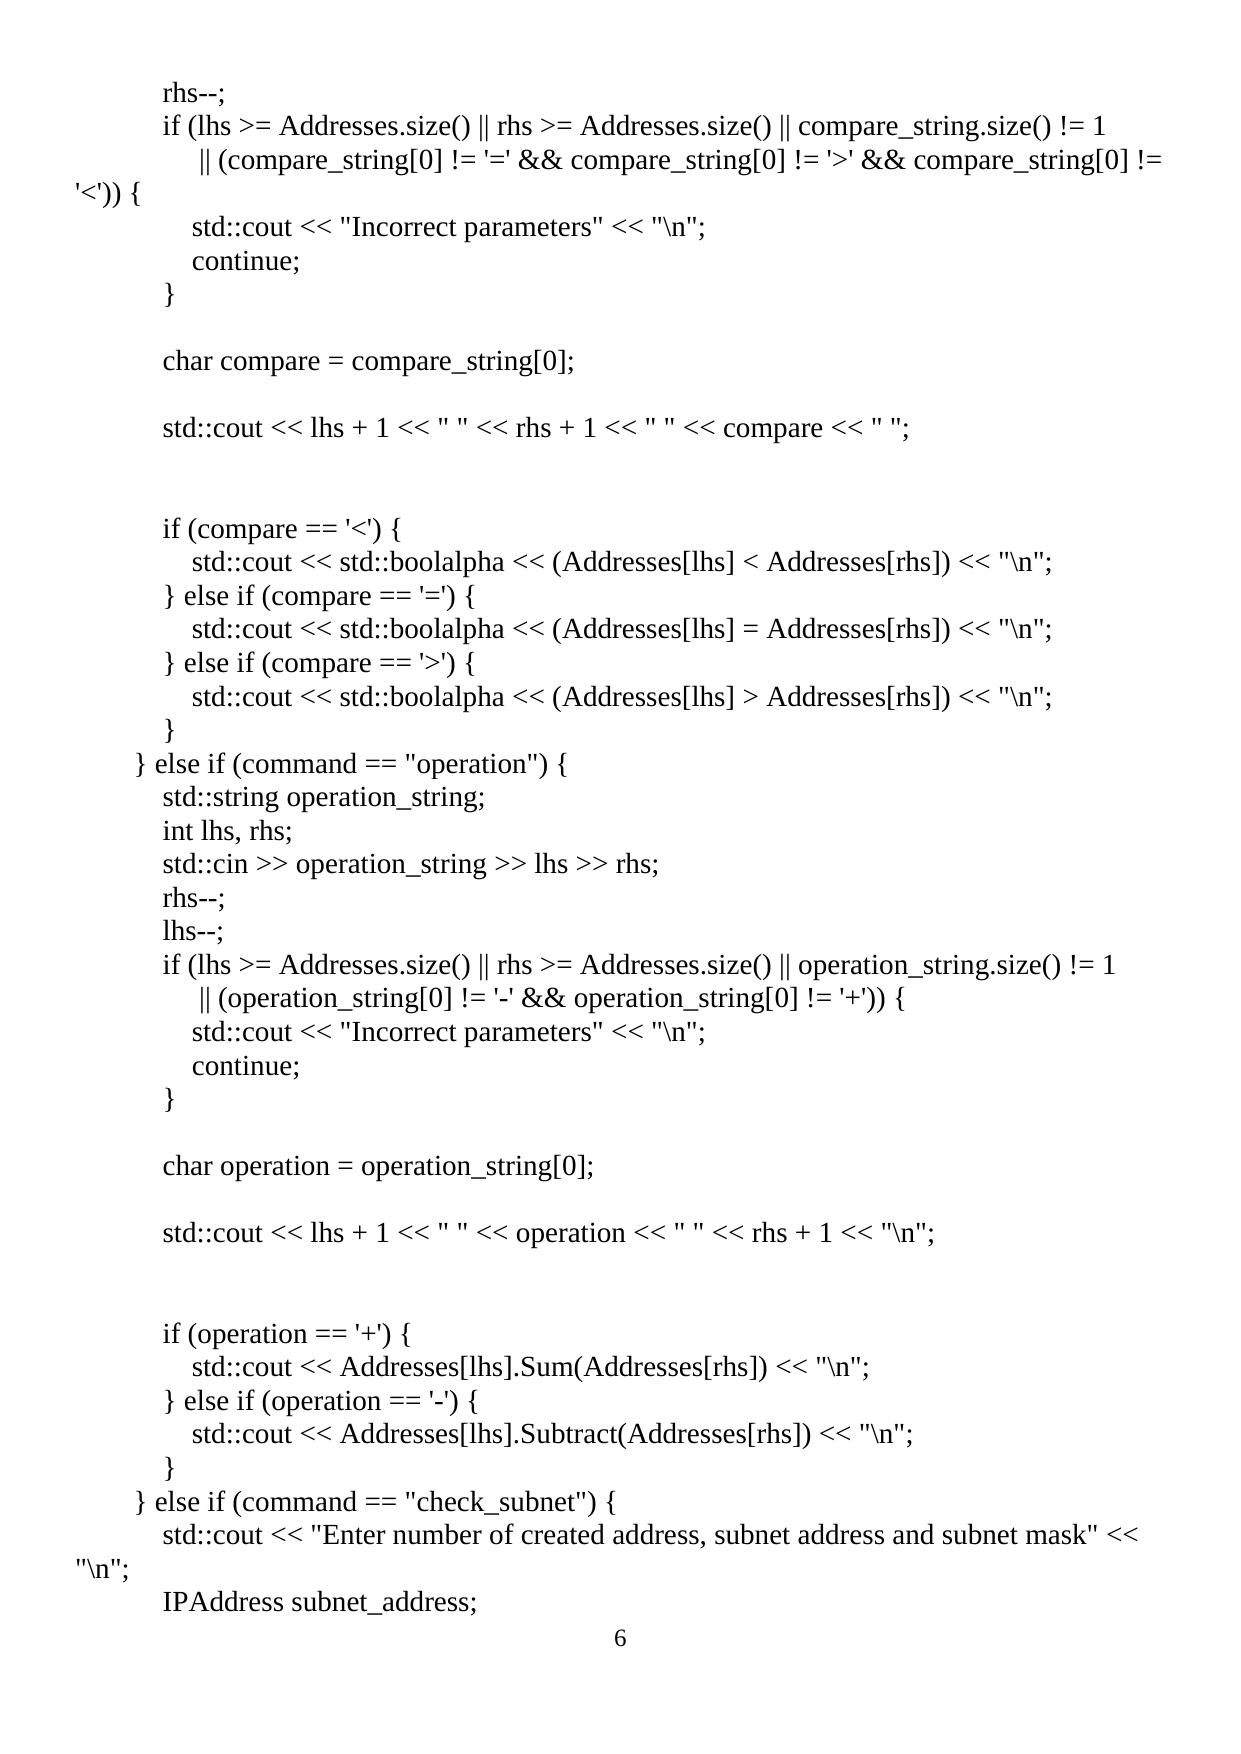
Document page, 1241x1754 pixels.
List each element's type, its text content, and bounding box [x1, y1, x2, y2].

text lhs--; [75, 913, 1165, 947]
text char operation = operation_string[0]; [75, 1148, 1165, 1182]
text } [75, 1081, 1165, 1115]
text std::string operation_string; [75, 779, 1165, 813]
text } [75, 712, 1165, 746]
text std::cout << Addresses[lhs].Sum(Addresses[rhs]) << "\n"; [75, 1349, 1165, 1383]
text if (compare == '<') { [75, 511, 1165, 544]
text } else if (command == "operation") { [75, 746, 1165, 779]
text IPAddress subnet_address; [75, 1584, 1165, 1618]
text } else if (operation == '-') { [75, 1383, 1165, 1417]
text std::cout << lhs + 1 << " " << operation << " " << rhs + 1 << "\n"; [75, 1215, 1165, 1249]
text std::cout << std::boolalpha << (Addresses[lhs] < Addresses[rhs]) << "\n"; [75, 544, 1165, 578]
text std::cout << "Incorrect parameters" << "\n"; [75, 209, 1165, 243]
text if (operation == '+') { [75, 1316, 1165, 1349]
text std::cout << Addresses[lhs].Subtract(Addresses[rhs]) << "\n"; [75, 1417, 1165, 1450]
text if (lhs >= Addresses.size() || rhs >= Addresses.size() || compare_string.size() != 1 [75, 108, 1165, 142]
text } [75, 276, 1165, 310]
text } else if (compare == '=') { [75, 578, 1165, 612]
text std::cout << std::boolalpha << (Addresses[lhs] > Addresses[rhs]) << "\n"; [75, 679, 1165, 712]
text } [75, 1450, 1165, 1484]
text std::cout << "Incorrect parameters" << "\n"; [75, 1014, 1165, 1048]
text char compare = compare_string[0]; [75, 343, 1165, 377]
text } else if (command == "check_subnet") { [75, 1484, 1165, 1517]
text || (compare_string[0] != '=' && compare_string[0] != '>' && compare_string[0] != '<')) { [75, 142, 1165, 209]
text || (operation_string[0] != '-' && operation_string[0] != '+')) { [75, 981, 1165, 1014]
text std::cout << lhs + 1 << " " << rhs + 1 << " " << compare << " "; [75, 410, 1165, 444]
text std::cout << std::boolalpha << (Addresses[lhs] = Addresses[rhs]) << "\n"; [75, 612, 1165, 645]
text continue; [75, 1048, 1165, 1081]
text continue; [75, 243, 1165, 276]
text rhs--; [75, 75, 1165, 108]
text std::cout << "Enter number of created address, subnet address and subnet mask" << "\n"; [75, 1517, 1165, 1584]
text std::cin >> operation_string >> lhs >> rhs; [75, 846, 1165, 880]
text if (lhs >= Addresses.size() || rhs >= Addresses.size() || operation_string.size() != 1 [75, 947, 1165, 981]
text rhs--; [75, 880, 1165, 913]
text int lhs, rhs; [75, 813, 1165, 846]
text } else if (compare == '>') { [75, 645, 1165, 679]
